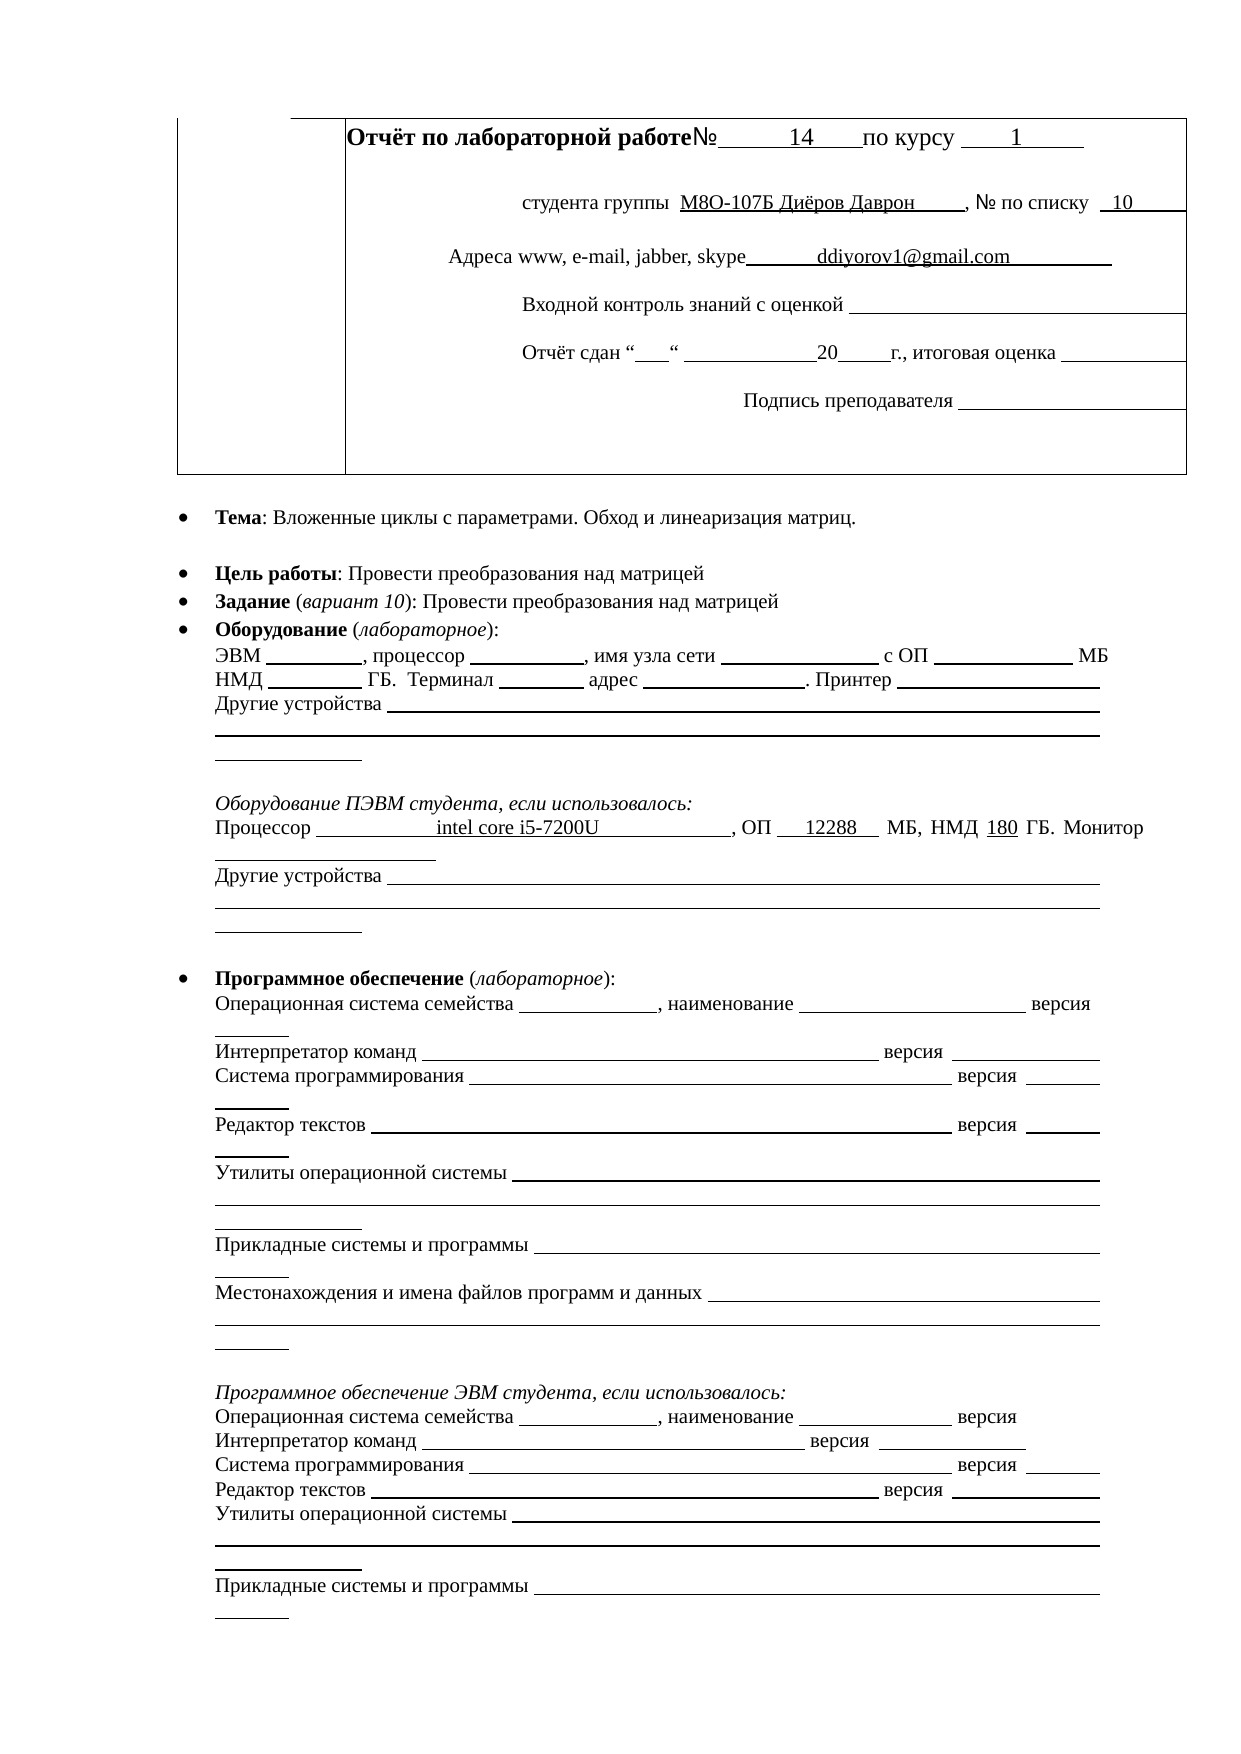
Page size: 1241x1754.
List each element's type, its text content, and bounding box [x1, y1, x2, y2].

list Оборудование (лабораторное): [177, 614, 1152, 642]
text Другие устройства [215, 691, 1152, 763]
list Задание (вариант 10): Провести преобразования над матрицей [177, 586, 1152, 614]
text Другие устройства [215, 863, 1152, 935]
text Утилиты операционной системы [215, 1160, 1152, 1232]
text Редактор текстов версия [215, 1112, 1152, 1160]
text Прикладные системы и программы [215, 1232, 1152, 1280]
text Интерпретатор команд версия [215, 1039, 1152, 1063]
text Процессор intel core i5-7200U , ОП 12288 МБ, НМД 180 ГБ. Монитор [215, 815, 1152, 863]
list Цель работы: Провести преобразования над матрицей [177, 558, 1152, 586]
table_header Отчёт по лабораторной работе№ 14 по курсу 1 ­ студента группы М8О-107Б Диёров Даврон , № по списку 10 Адреса www, e-mail, jabber, skype ddiyorov1@gmail.com Входной контроль знаний с оценкой Отчёт сдан “ “ 20 г., итоговая оценка Подпись преподавателя [346, 119, 1186, 474]
text ЭВМ , процессор , имя узла сети с ОП МБ [215, 642, 1152, 667]
text Утилиты операционной системы [215, 1501, 1152, 1573]
text Операционная система семейства , наименование версия [215, 1404, 1152, 1428]
text НМД ГБ. Терминал адрес . Принтер [215, 667, 1152, 691]
text Интерпретатор команд версия [215, 1428, 1152, 1452]
list Программное обеспечение (лабораторное): [177, 963, 1152, 991]
text Система программирования версия [215, 1452, 1152, 1476]
text Оборудование ПЭВМ студента, если использовалось: [215, 791, 1152, 815]
text Местонахождения и имена файлов программ и данных [215, 1280, 1152, 1352]
text Редактор текстов версия [215, 1476, 1152, 1501]
table_header [178, 119, 345, 474]
text Прикладные системы и программы [215, 1573, 1152, 1621]
list Тема: Вложенные циклы с параметрами. Обход и линеаризация матриц. [177, 502, 1152, 530]
text Программное обеспечение ЭВМ студента, если использовалось: [215, 1380, 1152, 1404]
text Операционная система семейства , наименование версия [215, 991, 1152, 1039]
text Система программирования версия [215, 1063, 1152, 1112]
